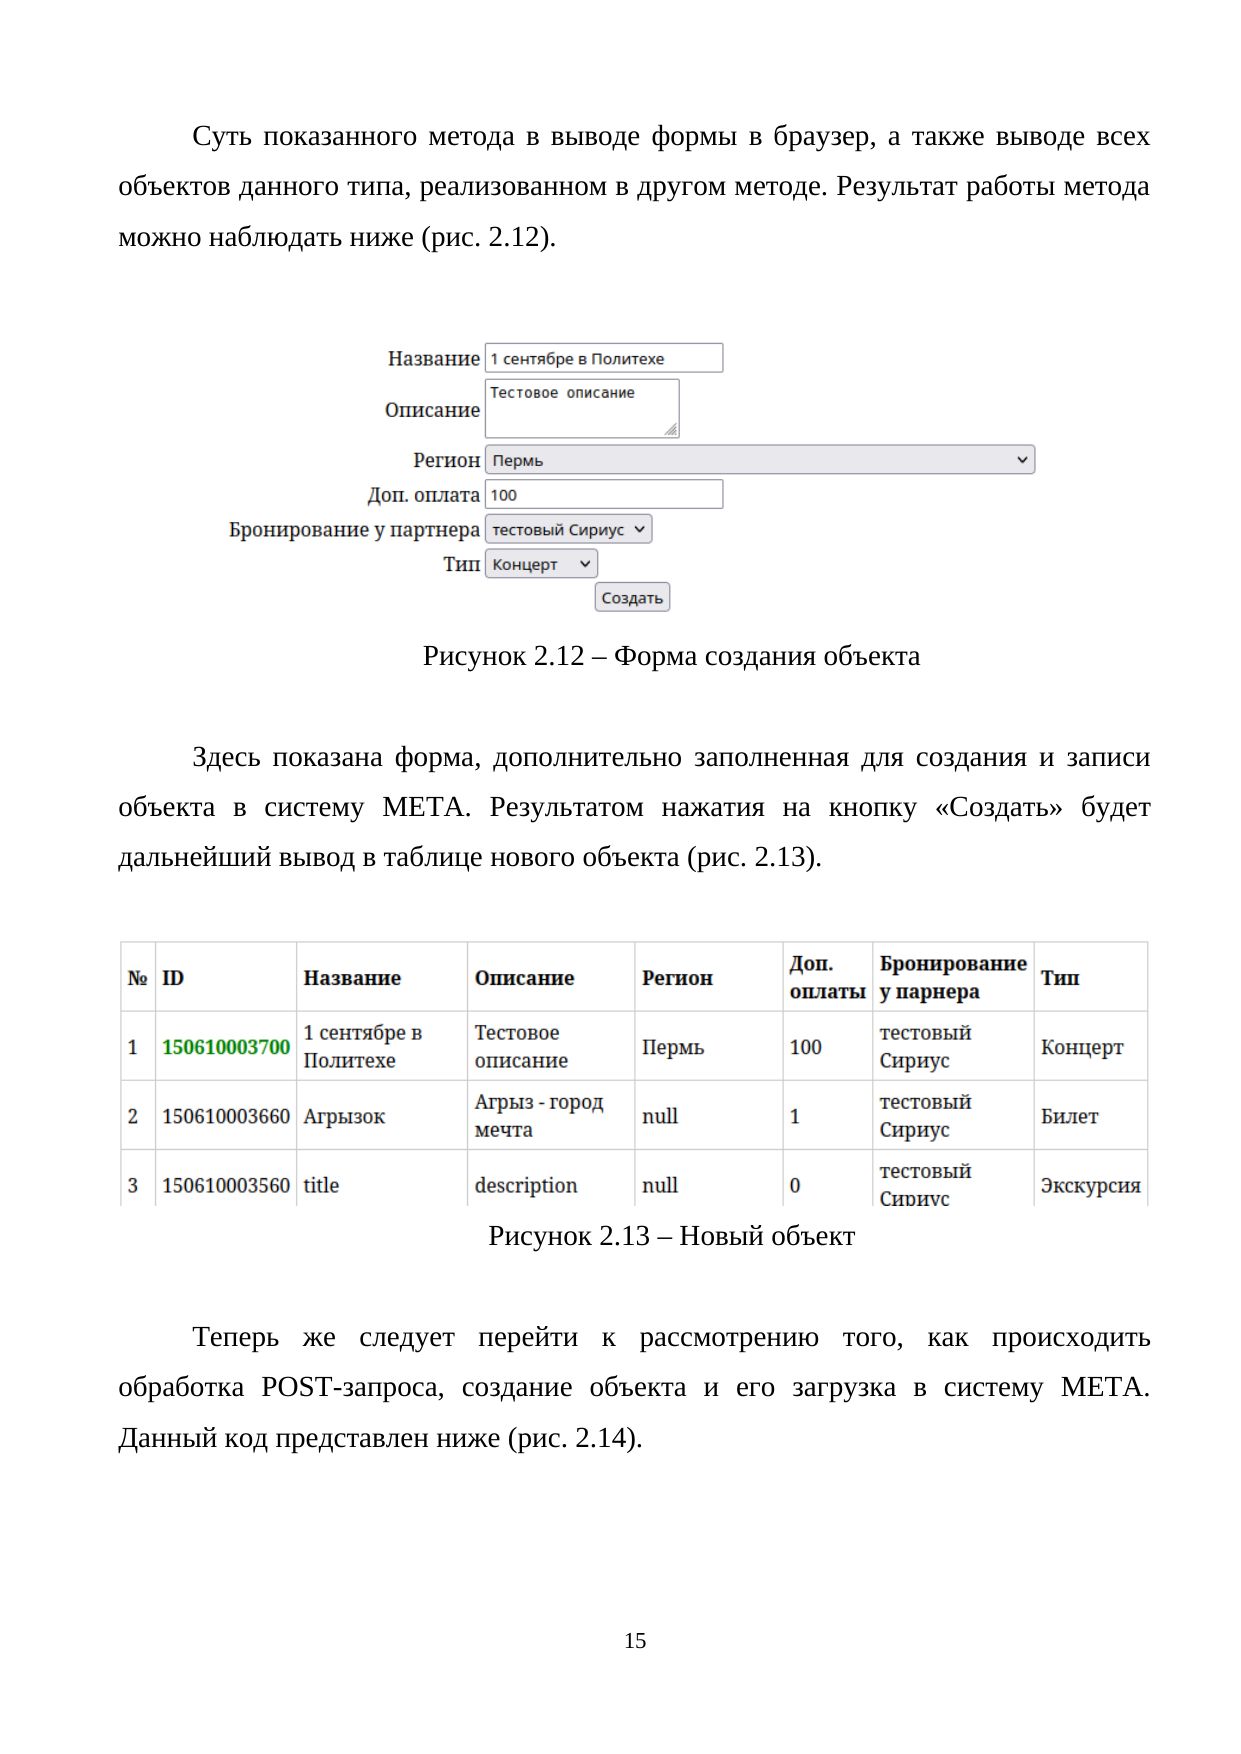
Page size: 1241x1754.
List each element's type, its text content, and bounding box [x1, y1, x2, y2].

text Теперь же следует перейти к рассмотрению того, как происходить обработка POST-запроса, создание объекта и его загрузка в систему МЕТА. Данный код представлен ниже (рис. 2.14). [118, 1319, 1152, 1453]
text Здесь показана форма, дополнительно заполненная для создания и записи объекта в систему МЕТА. Результатом нажатия на кнопку «Создать» будет дальнейший вывод в таблице нового объекта (рис. 2.13). [118, 739, 1152, 873]
text Суть показанного метода в выводе формы в браузер, а также выводе всех объектов данного типа, реализованном в другом методе. Результат работы метода можно наблюдать ниже (рис. 2.12). [118, 118, 1152, 252]
text Рисунок 2.13 – Новый объект [118, 1218, 1152, 1252]
picture [118, 940, 1152, 1206]
text Рисунок 2.12 – Форма создания объекта [118, 638, 1152, 672]
picture [206, 319, 1064, 625]
